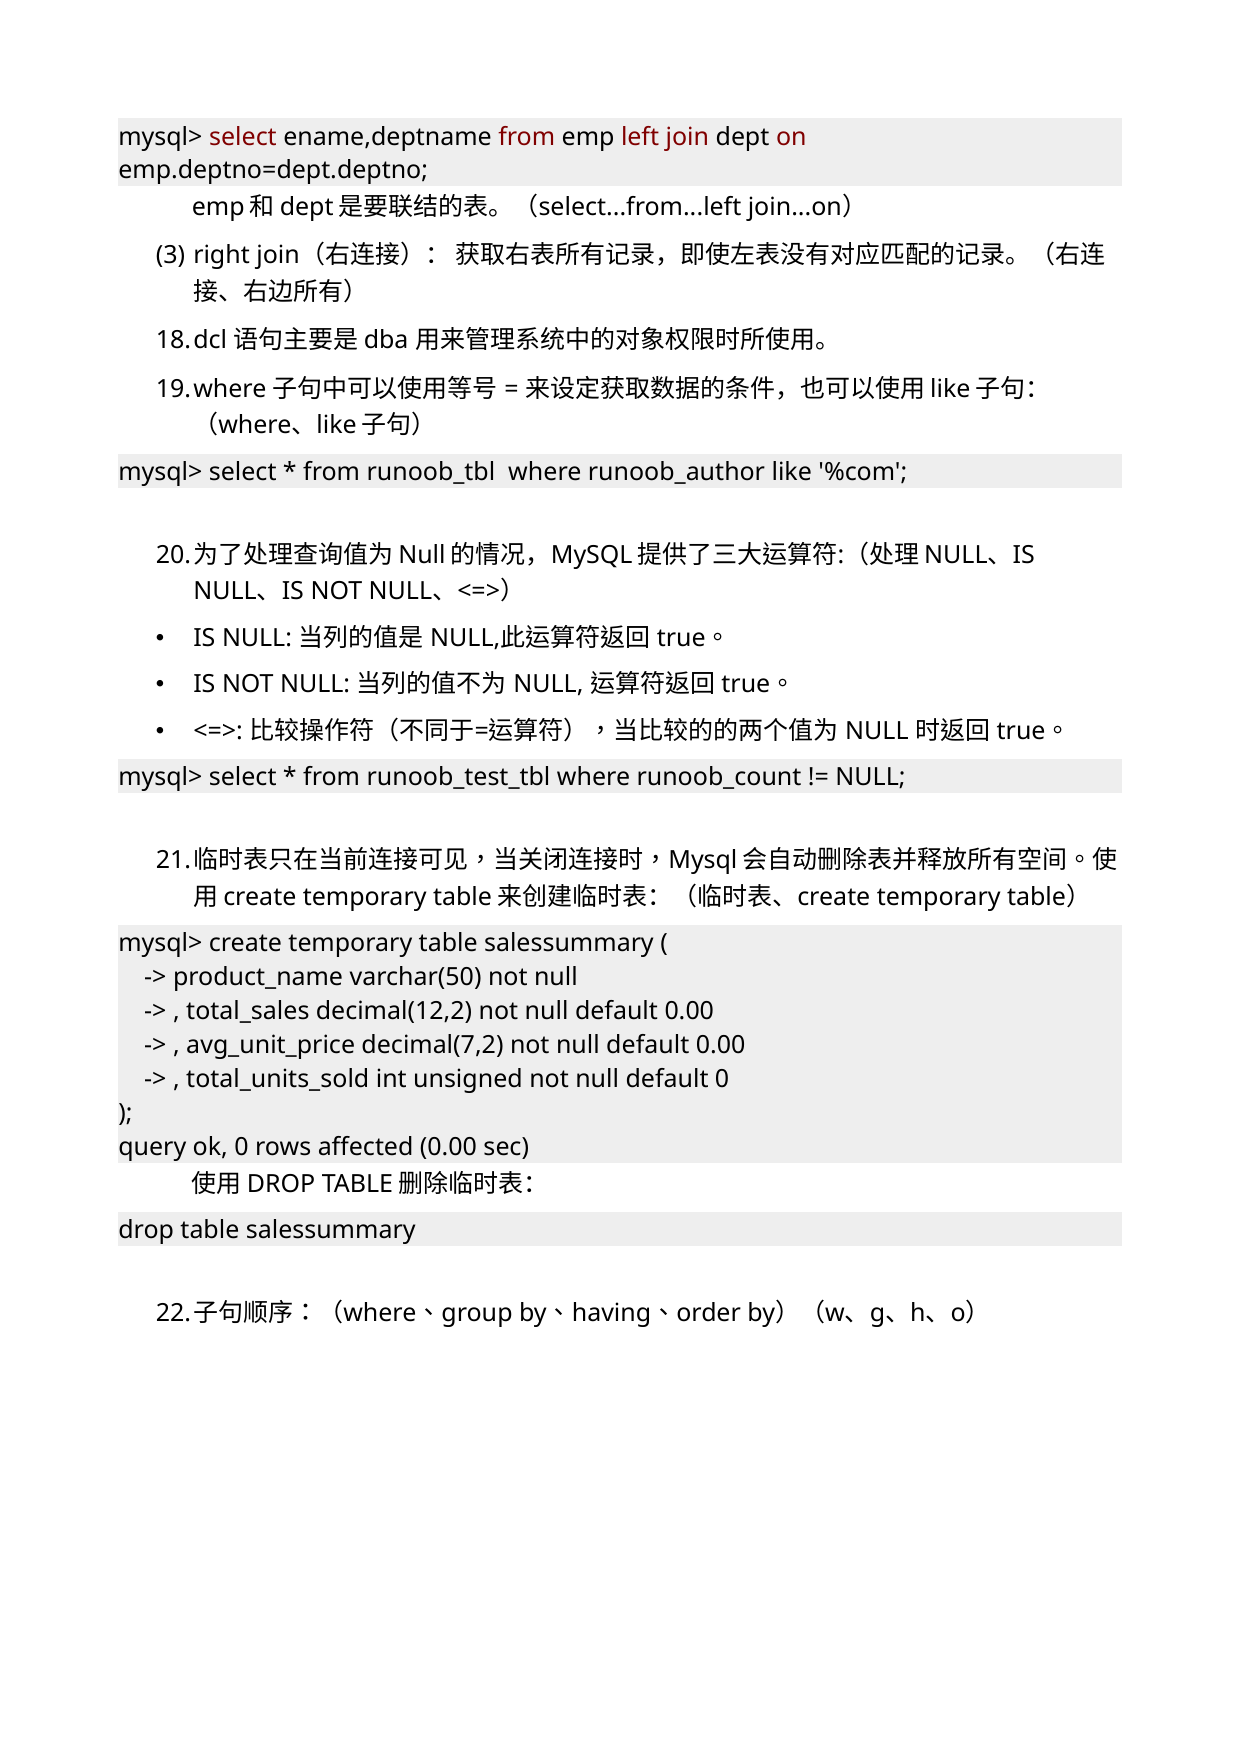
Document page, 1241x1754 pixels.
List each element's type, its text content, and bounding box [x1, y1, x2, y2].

table_header mysql> select * from runoob_tbl where runoob_author like '%com'; [118, 454, 1122, 488]
list 为了处理查询值为Null的情况，MySQL提供了三大运算符:（处理NULL、IS NULL、IS NOT NULL、<=>） [156, 534, 1122, 607]
list 临时表只在当前连接可见，当关闭连接时，Mysql会自动删除表并释放所有空间。使用create temporary table来创建临时表：（临时表、create temporary table） [156, 840, 1122, 912]
table_header mysql> select ename,deptname from emp left join dept on emp.deptno=dept.deptno; [118, 118, 1122, 186]
text emp和dept是要联结的表。（select...from...left join...on） [118, 186, 1122, 222]
list IS NOT NULL: 当列的值不为 NULL, 运算符返回 true。 [156, 666, 1122, 700]
table_header drop table salessummary [118, 1212, 1122, 1246]
list 子句顺序：（where、group by、having、order by）（w、g、h、o） [156, 1292, 1122, 1329]
list <=>: 比较操作符（不同于=运算符），当比较的的两个值为 NULL 时返回 true。 [156, 712, 1122, 747]
list right join（右连接）： 获取右表所有记录，即使左表没有对应匹配的记录。（右连接、右边所有） [156, 235, 1122, 307]
list where 子句中可以使用等号 = 来设定获取数据的条件，也可以使用like子句：（where、like子句） [156, 369, 1122, 441]
text 使用DROP TABLE删除临时表： [118, 1163, 1122, 1199]
list IS NULL: 当列的值是 NULL,此运算符返回 true。 [156, 619, 1122, 653]
table_header mysql> create temporary table salessummary ( -> product_name varchar(50) not null -> , total_sales decimal(12,2) not null default 0.00 -> , avg_unit_price decimal(7,2) not null default 0.00 -> , total_units_sold int unsigned not null default 0 ); query ok, 0 rows affected (0.00 sec) [118, 925, 1122, 1163]
table_header mysql> select * from runoob_test_tbl where runoob_count != NULL; [118, 759, 1122, 793]
list dcl 语句主要是dba 用来管理系统中的对象权限时所使用。 [156, 320, 1122, 356]
